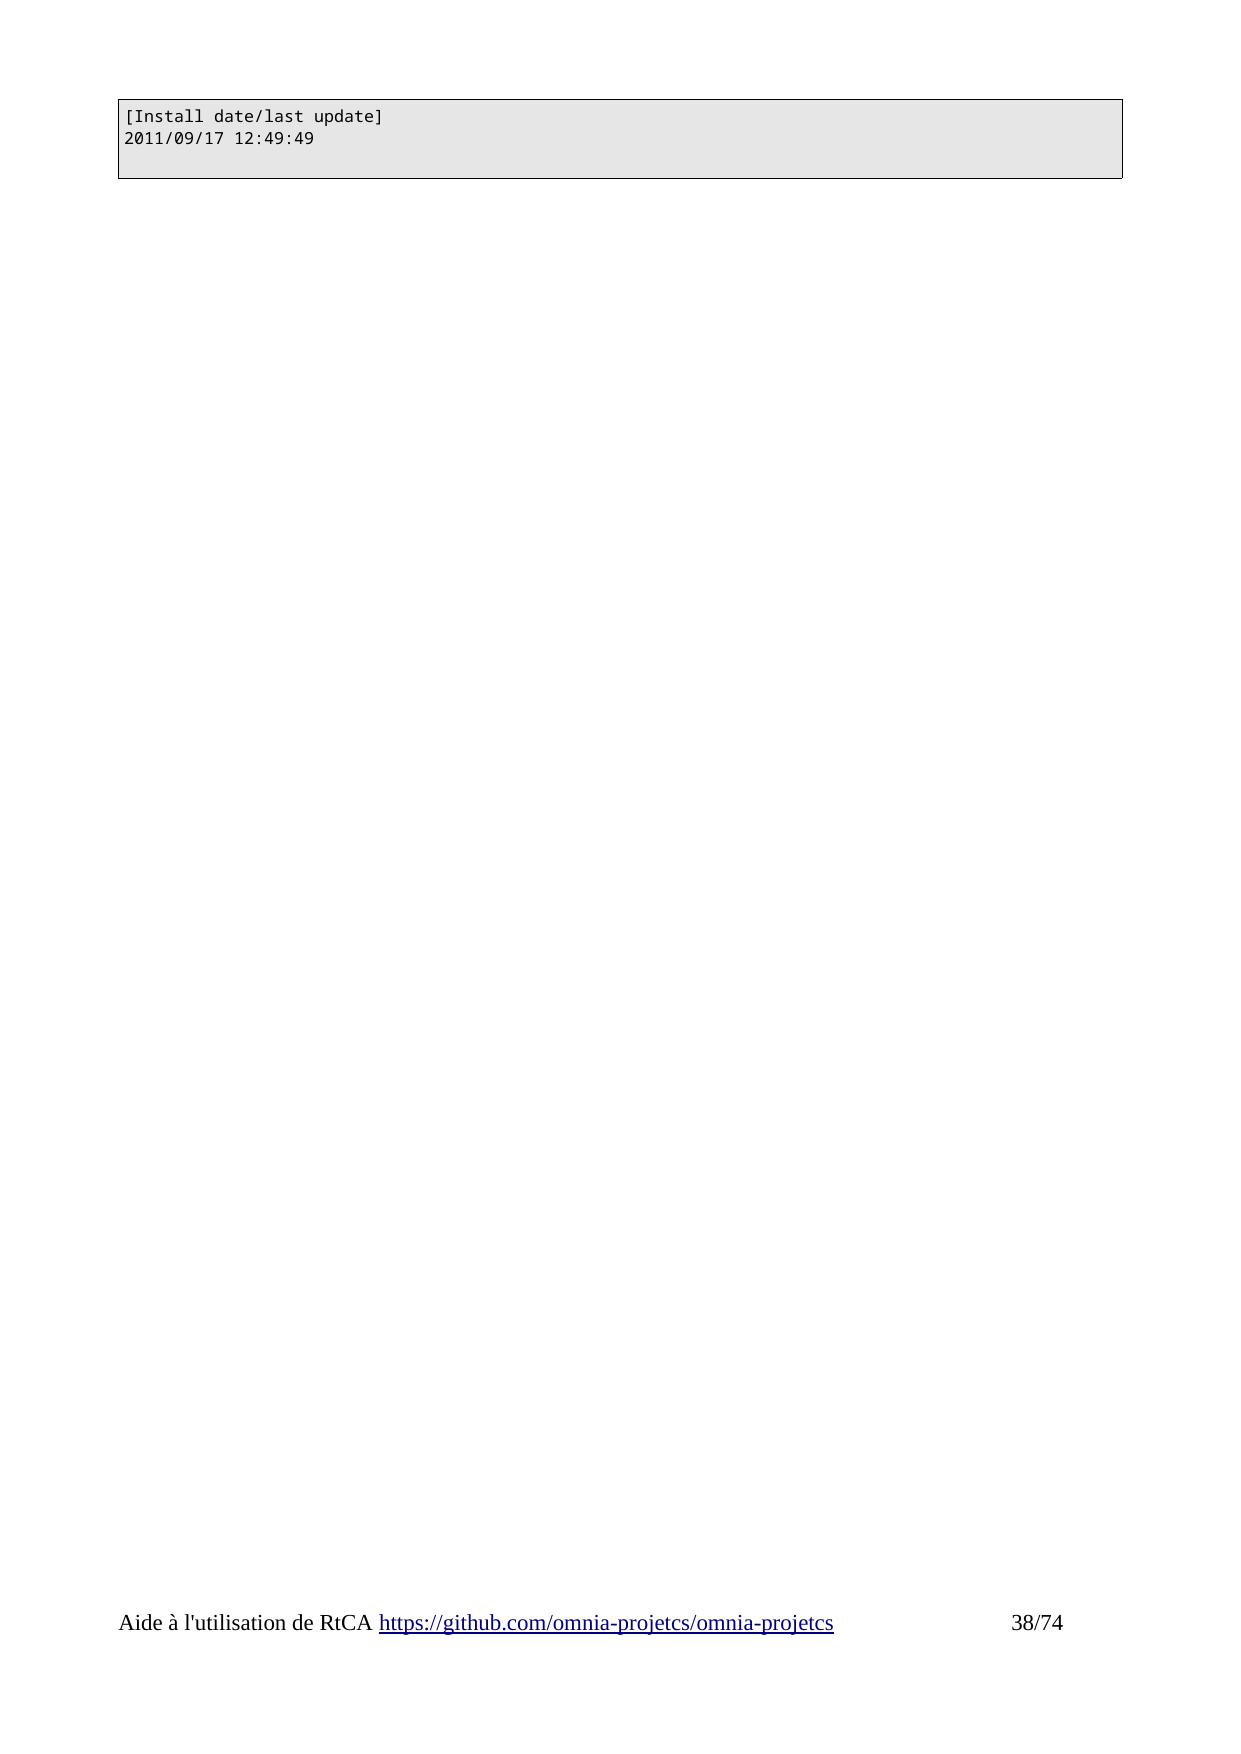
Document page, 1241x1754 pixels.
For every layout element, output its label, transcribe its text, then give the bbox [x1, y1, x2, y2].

table_header [Install date/last update] 2011/09/17 12:49:49 [119, 100, 1122, 178]
